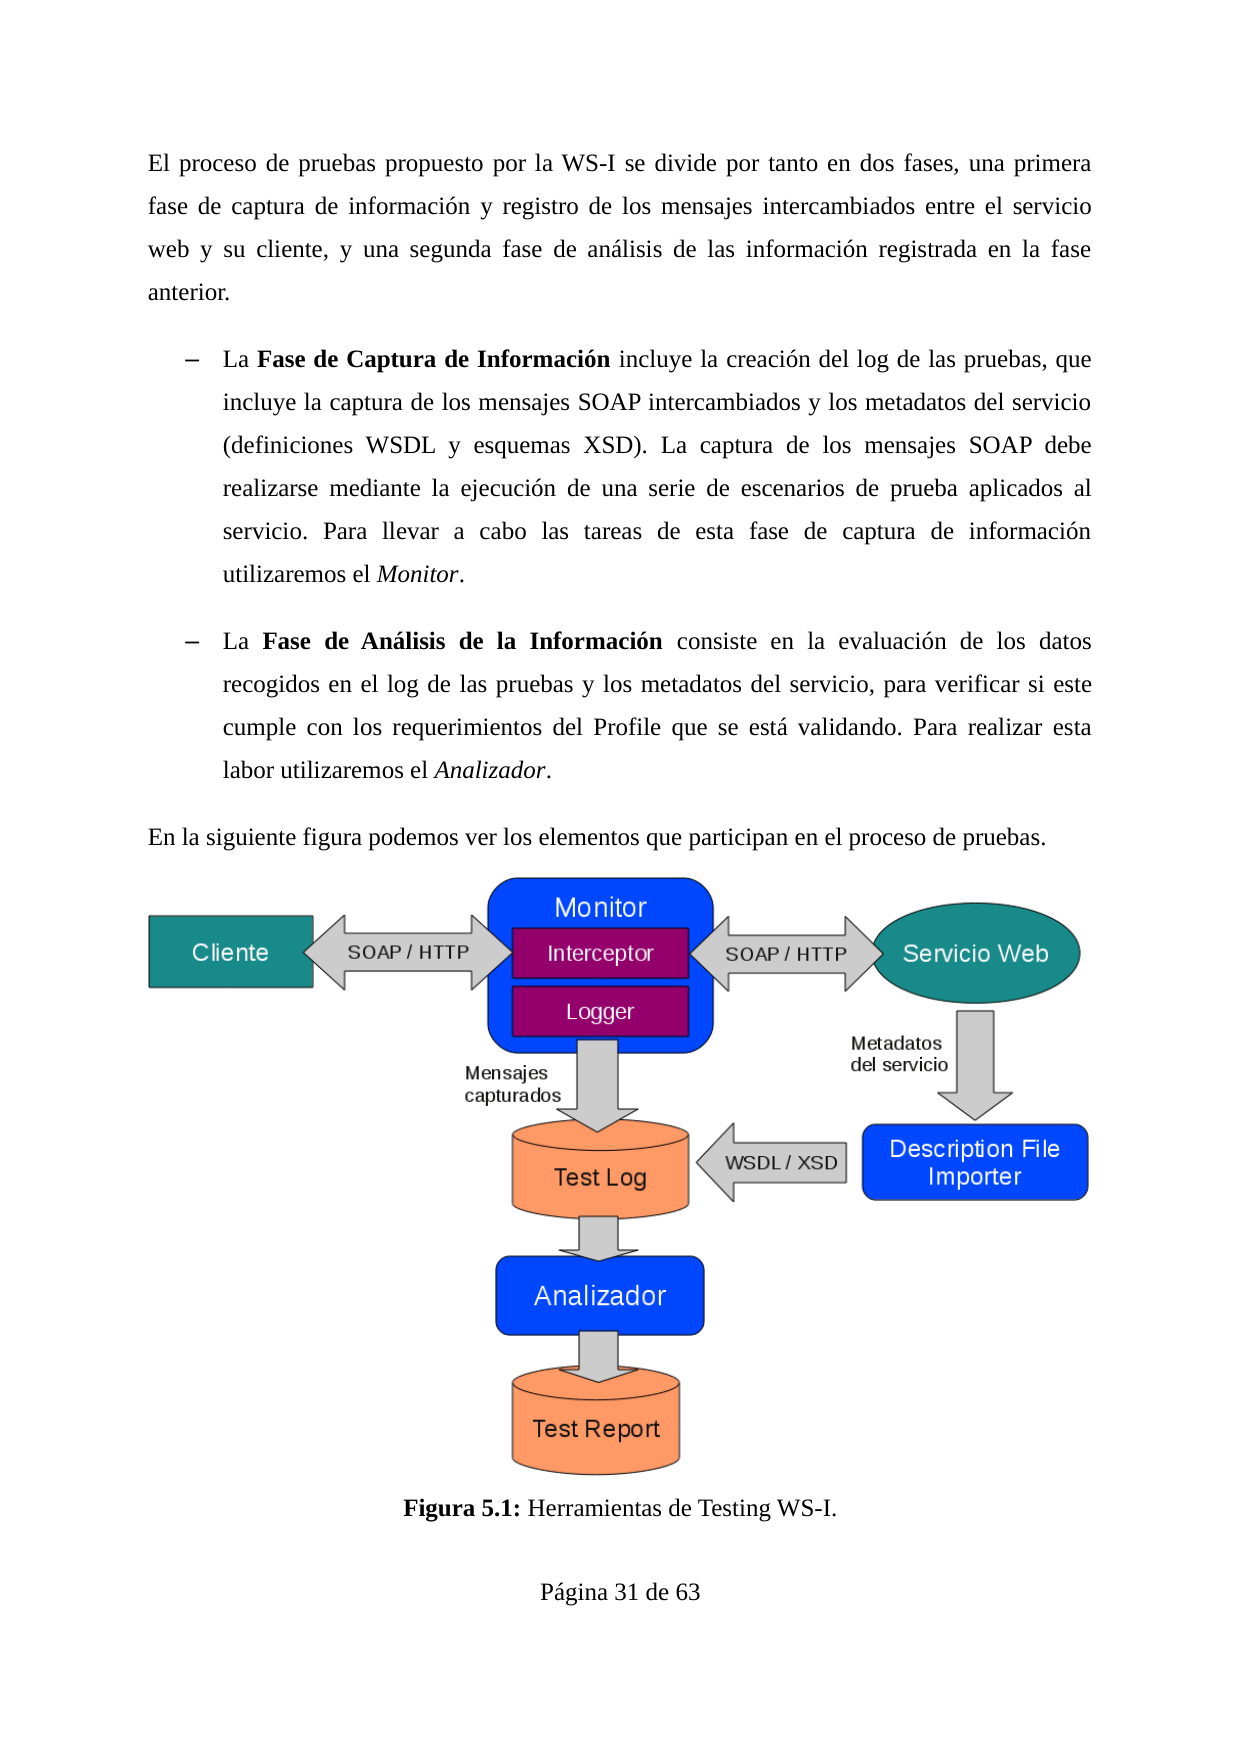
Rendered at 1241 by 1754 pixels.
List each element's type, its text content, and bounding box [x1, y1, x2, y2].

text El proceso de pruebas propuesto por la WS-I se divide por tanto en dos fases, una primera fase de captura de información y registro de los mensajes intercambiados entre el servicio web y su cliente, y una segunda fase de análisis de las información registrada en la fase anterior. [148, 148, 1093, 306]
list La Fase de Captura de Información incluye la creación del log de las pruebas, que incluye la captura de los mensajes SOAP intercambiados y los metadatos del servicio (definiciones WSDL y esquemas XSD). La captura de los mensajes SOAP debe realizarse mediante la ejecución de una serie de escenarios de prueba aplicados al servicio. Para llevar a cabo las tareas de esta fase de captura de información utilizaremos el Monitor. [185, 344, 1093, 588]
list La Fase de Análisis de la Información consiste en la evaluación de los datos recogidos en el log de las pruebas y los metadatos del servicio, para verificar si este cumple con los requerimientos del Profile que se está validando. Para realizar esta labor utilizaremos el Analizador. [185, 626, 1093, 784]
text En la siguiente figura podemos ver los elementos que participan en el proceso de pruebas. [148, 822, 1093, 851]
text Figura 5.1: Herramientas de Testing WS-I. [148, 1479, 1093, 1521]
picture [147, 876, 1093, 1479]
